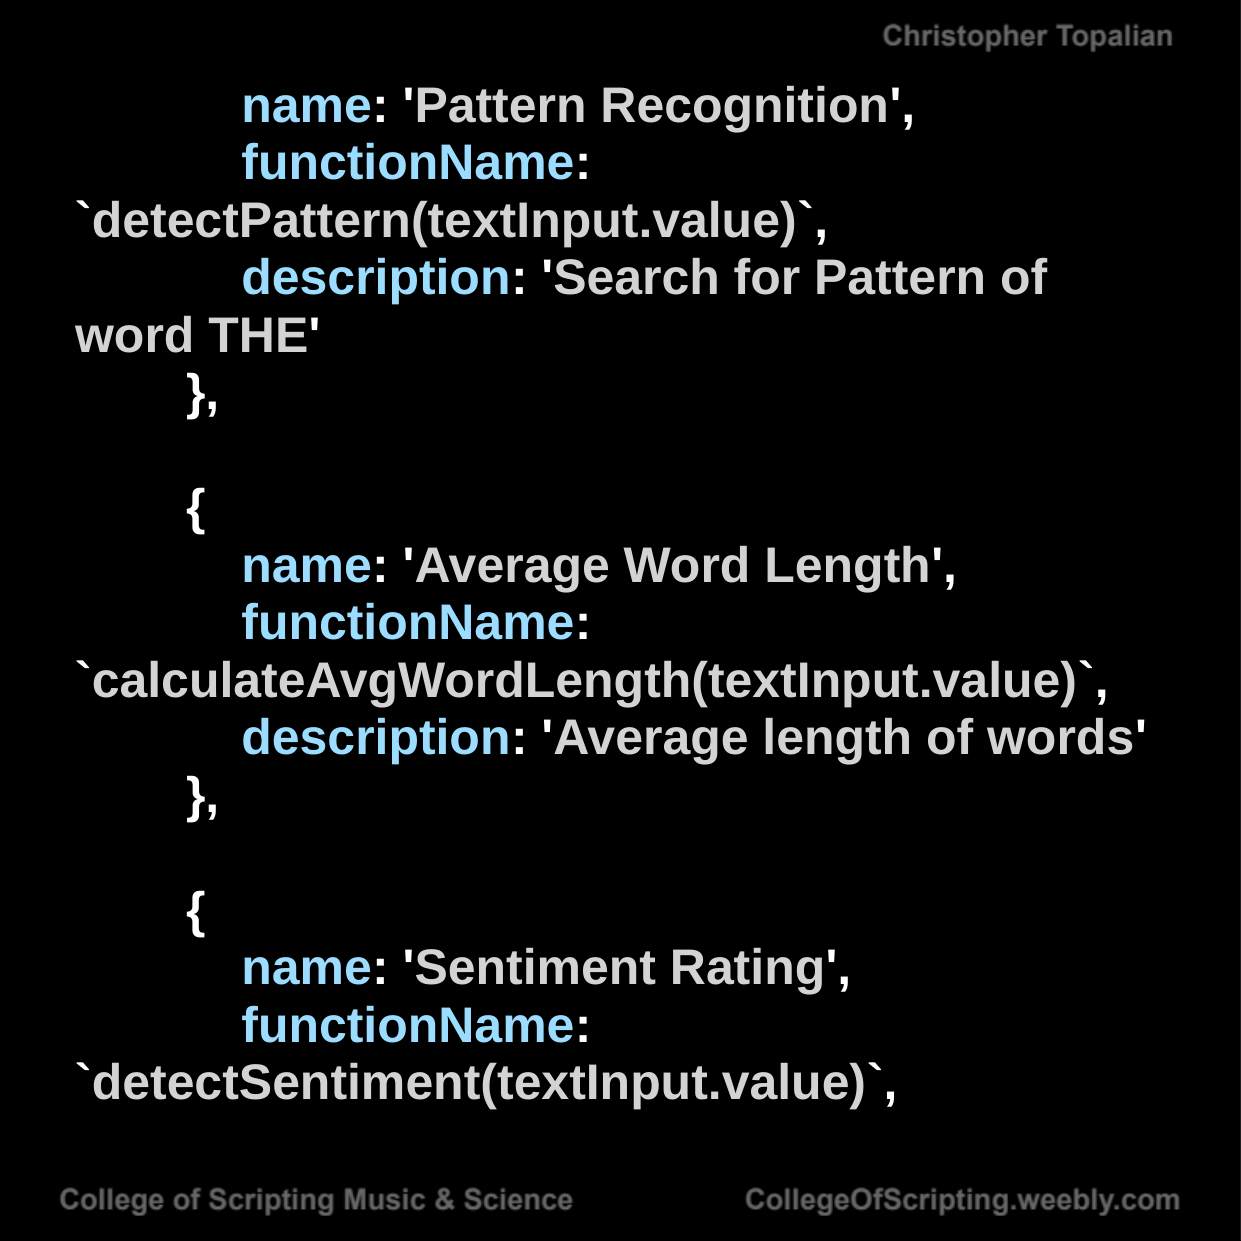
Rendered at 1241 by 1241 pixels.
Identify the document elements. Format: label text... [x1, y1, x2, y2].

text name: 'Average Word Length', [75, 535, 1166, 592]
text description: 'Search for Pattern of word THE' [75, 247, 1166, 362]
text }, [75, 765, 1166, 822]
text }, [75, 362, 1166, 420]
text name: 'Pattern Recognition', [75, 75, 1166, 132]
text name: 'Sentiment Rating', [75, 937, 1166, 995]
text { [75, 880, 1166, 937]
text functionName: `detectSentiment(textInput.value)`, [75, 995, 1166, 1110]
text functionName: `calculateAvgWordLength(textInput.value)`, [75, 592, 1166, 707]
text { [75, 477, 1166, 535]
text functionName: `detectPattern(textInput.value)`, [75, 132, 1166, 247]
text description: 'Average length of words' [75, 707, 1166, 765]
